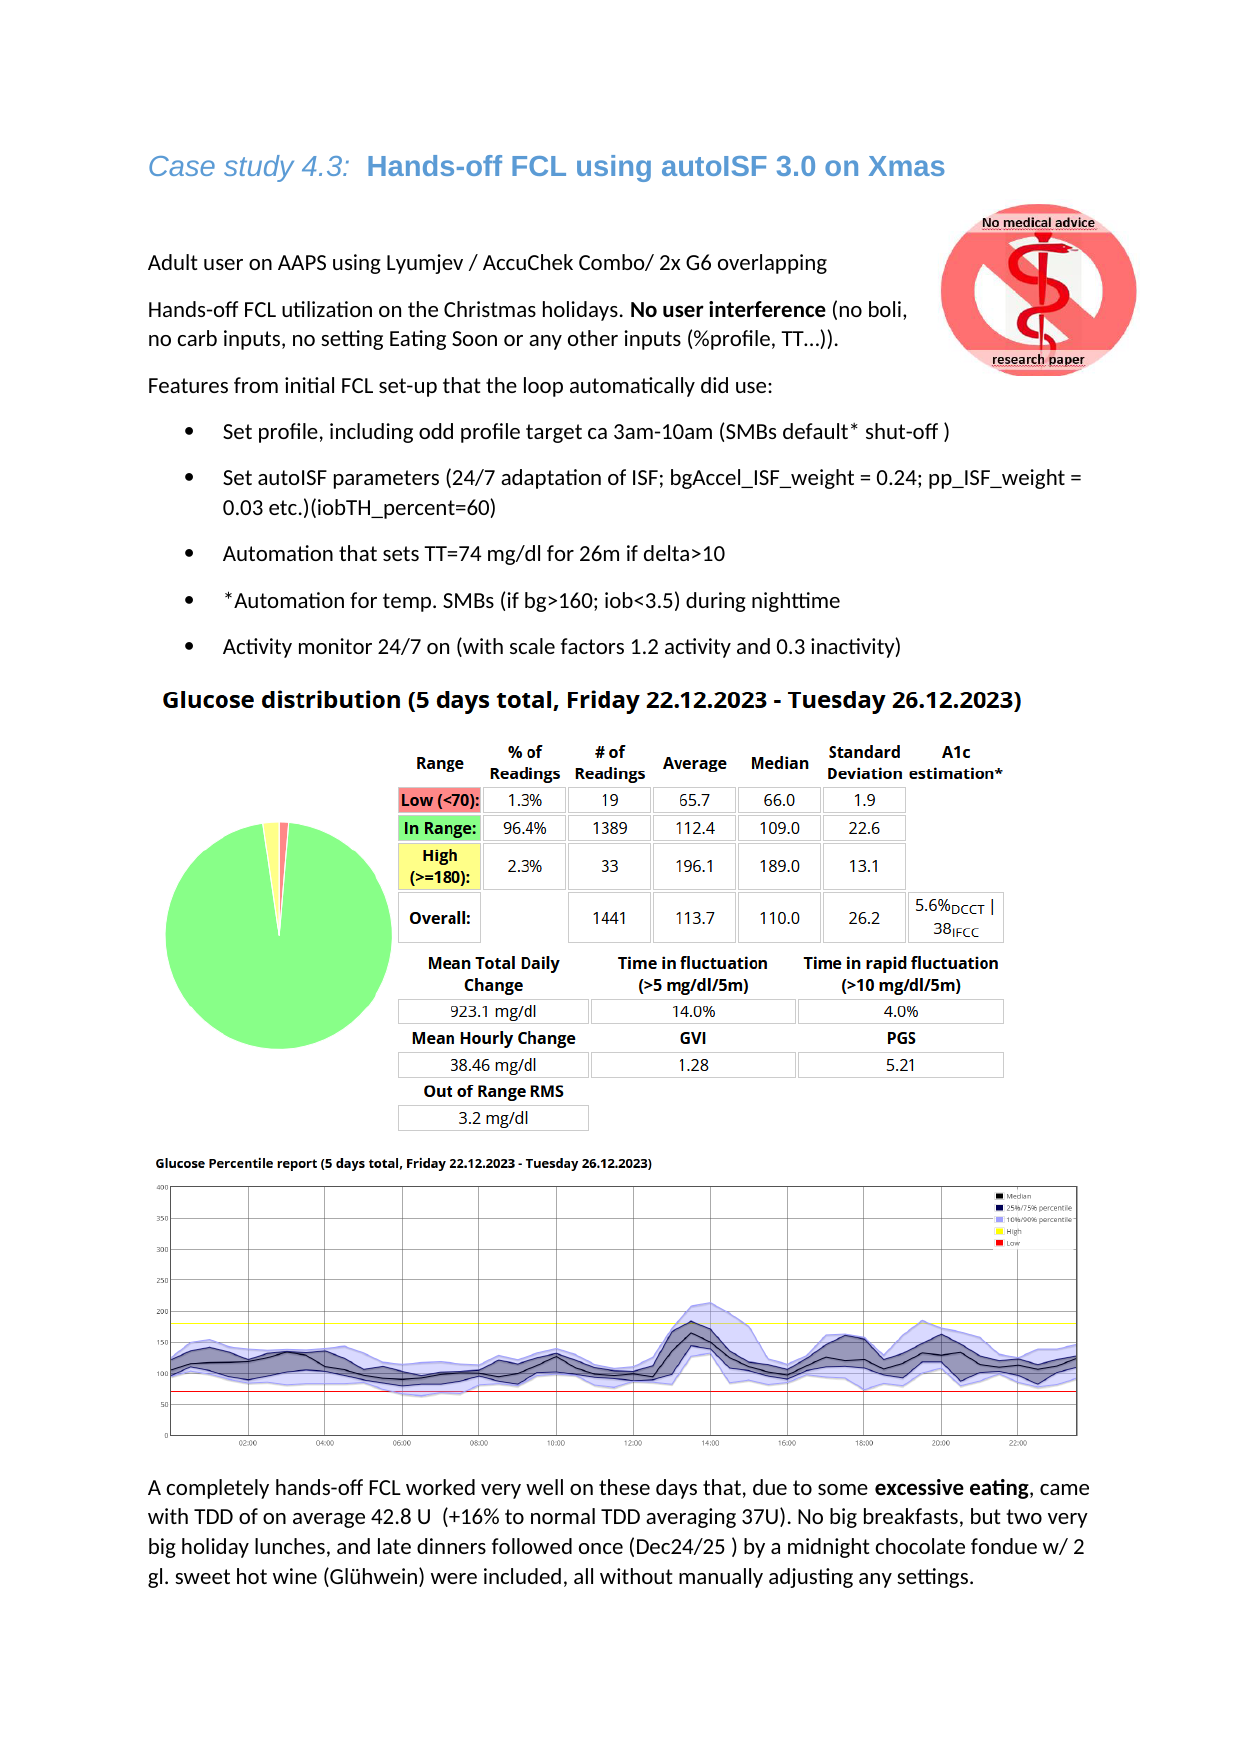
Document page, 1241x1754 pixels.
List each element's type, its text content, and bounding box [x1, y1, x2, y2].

text Hands-off FCL utilization on the Christmas holidays. No user interference (no boli, no carb inputs, no setting Eating Soon or any other inputs (%profile, TT…)). [148, 295, 923, 352]
list Set autoISF parameters (24/7 adaptation of ISF; bgAccel_ISF_weight = 0.24; pp_ISF_weight = 0.03 etc.)(iobTH_percent=60) [185, 463, 1093, 521]
text Adult user on AAPS using Lyumjev / AccuChek Combo/ 2x G6 overlapping [148, 248, 923, 276]
list Activity monitor 24/7 on (with scale factors 1.2 activity and 0.3 inactivity) [185, 632, 1093, 660]
list *Automation for temp. SMBs (if bg>160; iob<3.5) during nighttime [185, 586, 1093, 614]
text Features from initial FCL set-up that the loop automatically did use: [148, 371, 1093, 399]
text Case study 4.3: Hands-off FCL using autoISF 3.0 on Xmas V.2.0 [148, 148, 1093, 183]
list Automation that sets TT=74 mg/dl for 26m if delta>10 [185, 539, 1093, 567]
list Set profile, including odd profile target ca 3am-10am (SMBs default* shut-off ) [185, 417, 1093, 445]
text [923, 184, 1162, 383]
text A completely hands-off FCL worked very well on these days that, due to some excessive eating, came with TDD of on average 42.8 U (+16% to normal TDD averaging 37U). No big breakfasts, but two very big holiday lunches, and late dinners followed once (Dec24/25 ) by a midnight chocolate fondue w/ 2 gl. sweet hot wine (Glühwein) were included, all without manually adjusting any settings. [148, 1473, 1093, 1590]
